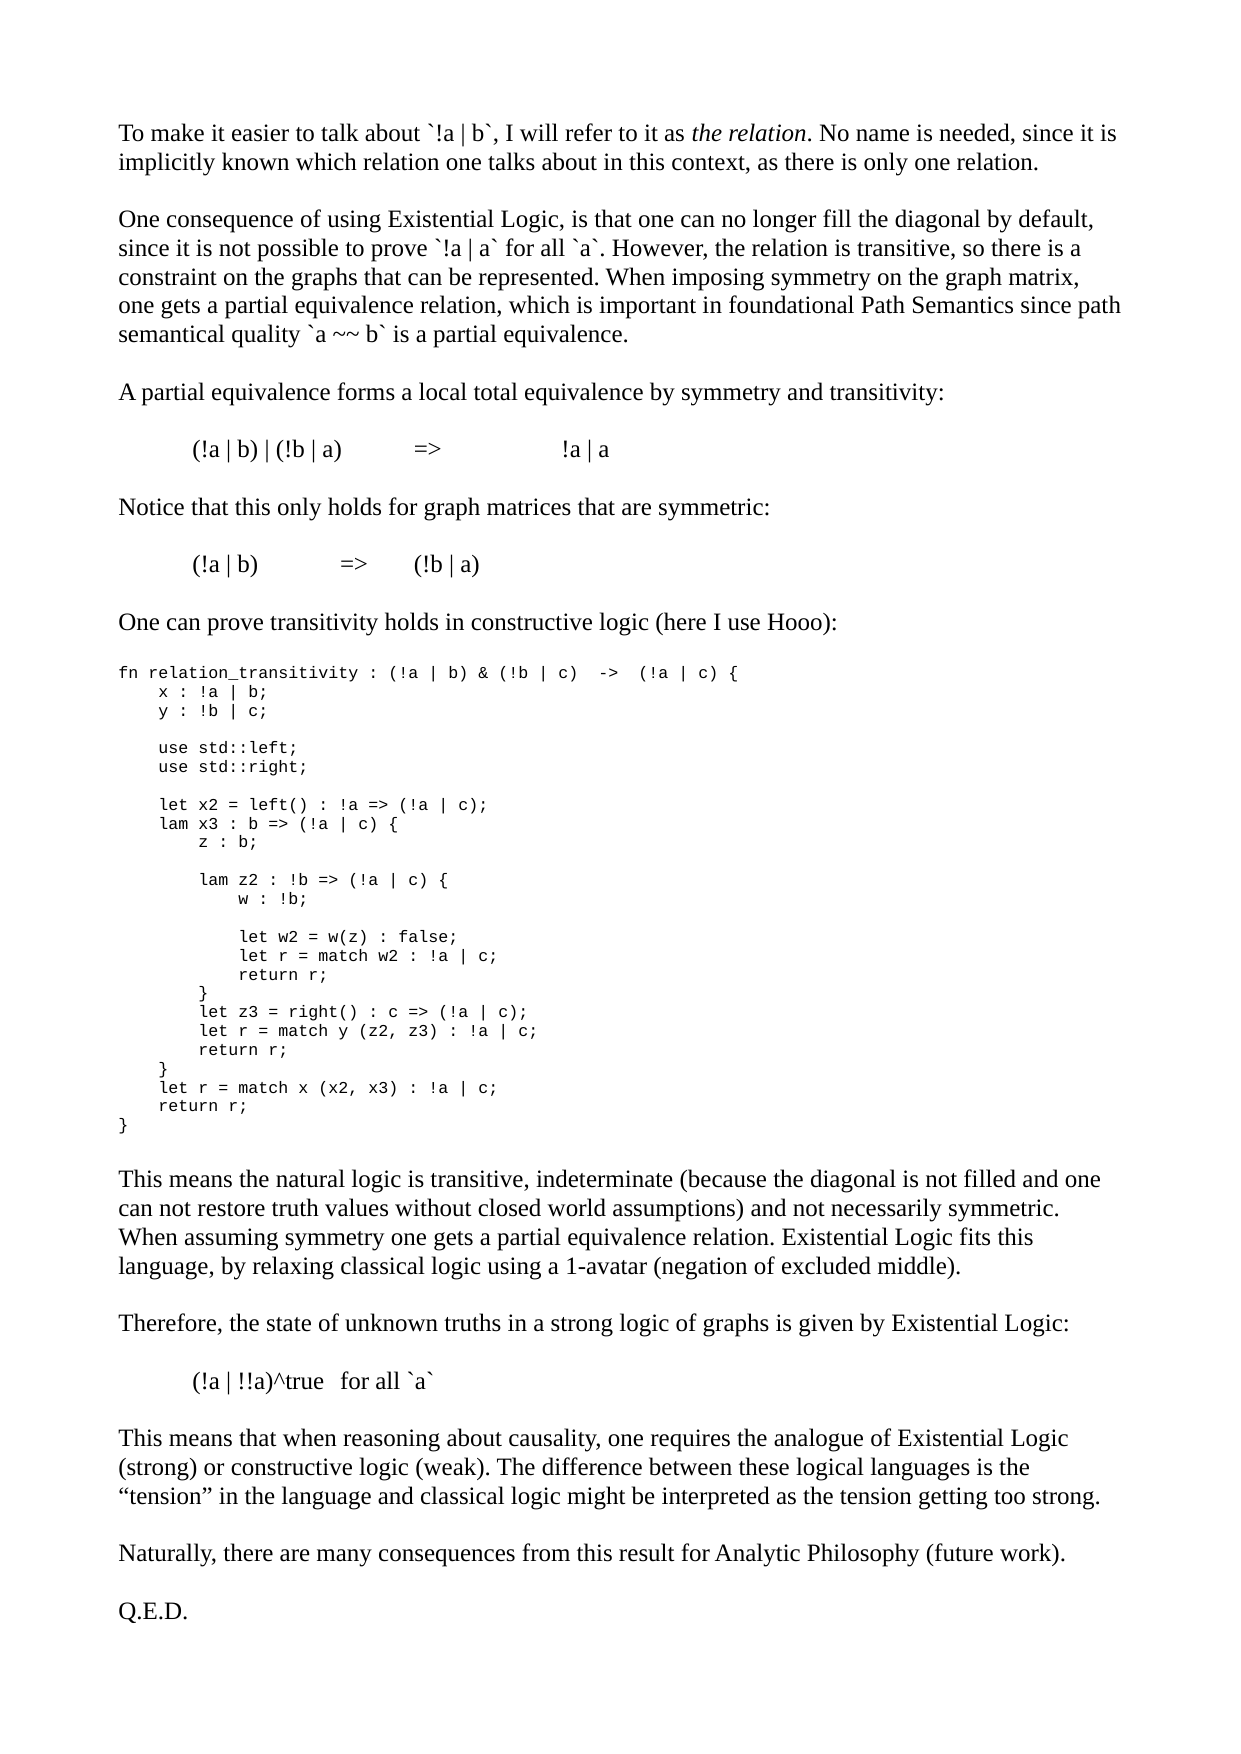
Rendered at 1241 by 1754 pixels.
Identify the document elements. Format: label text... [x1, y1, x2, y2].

text (!a | b) => (!b | a) [118, 549, 1122, 578]
text z : b; [118, 834, 1122, 853]
text w : !b; [118, 891, 1122, 909]
text fn relation_transitivity : (!a | b) & (!b | c) -> (!a | c) { [118, 664, 1122, 683]
text This means that when reasoning about causality, one requires the analogue of Existential Logic (strong) or constructive logic (weak). The difference between these logical languages is the “tension” in the language and classical logic might be interpreted as the tension getting too strong. [118, 1423, 1122, 1509]
text To make it easier to talk about `!a | b`, I will refer to it as the relation. No name is needed, since it is implicitly known which relation one talks about in this context, as there is only one relation. [118, 118, 1122, 176]
text let z3 = right() : c => (!a | c); [118, 1004, 1122, 1023]
text (!a | !!a)^true for all `a` [118, 1366, 1122, 1394]
text } [118, 1060, 1122, 1079]
text use std::right; [118, 759, 1122, 777]
text This means the natural logic is transitive, indeterminate (because the diagonal is not filled and one can not restore truth values without closed world assumptions) and not necessarily symmetric. When assuming symmetry one gets a partial equivalence relation. Existential Logic fits this language, by relaxing classical logic using a 1-avatar (negation of excluded middle). [118, 1164, 1122, 1279]
text let r = match w2 : !a | c; [118, 947, 1122, 966]
text Therefore, the state of unknown truths in a strong logic of graphs is given by Existential Logic: [118, 1308, 1122, 1337]
text use std::left; [118, 740, 1122, 759]
text } [118, 985, 1122, 1004]
text y : !b | c; [118, 702, 1122, 721]
text Notice that this only holds for graph matrices that are symmetric: [118, 492, 1122, 521]
text } [118, 1117, 1122, 1136]
text let x2 = left() : !a => (!a | c); [118, 796, 1122, 815]
text let w2 = w(z) : false; [118, 928, 1122, 947]
text One can prove transitivity holds in constructive logic (here I use Hooo): [118, 607, 1122, 636]
text x : !a | b; [118, 683, 1122, 702]
text Q.E.D. [118, 1596, 1122, 1624]
text return r; [118, 1041, 1122, 1060]
text (!a | b) | (!b | a) => !a | a [118, 434, 1122, 463]
text let r = match x (x2, x3) : !a | c; [118, 1079, 1122, 1098]
text One consequence of using Existential Logic, is that one can no longer fill the diagonal by default, since it is not possible to prove `!a | a` for all `a`. However, the relation is transitive, so there is a constraint on the graphs that can be represented. When imposing symmetry on the graph matrix, one gets a partial equivalence relation, which is important in foundational Path Semantics since path semantical quality `a ~~ b` is a partial equivalence. [118, 204, 1122, 348]
text A partial equivalence forms a local total equivalence by symmetry and transitivity: [118, 377, 1122, 406]
text let r = match y (z2, z3) : !a | c; [118, 1023, 1122, 1041]
text return r; [118, 966, 1122, 985]
text return r; [118, 1098, 1122, 1117]
text lam z2 : !b => (!a | c) { [118, 872, 1122, 891]
text Naturally, there are many consequences from this result for Analytic Philosophy (future work). [118, 1538, 1122, 1567]
text lam x3 : b => (!a | c) { [118, 815, 1122, 834]
